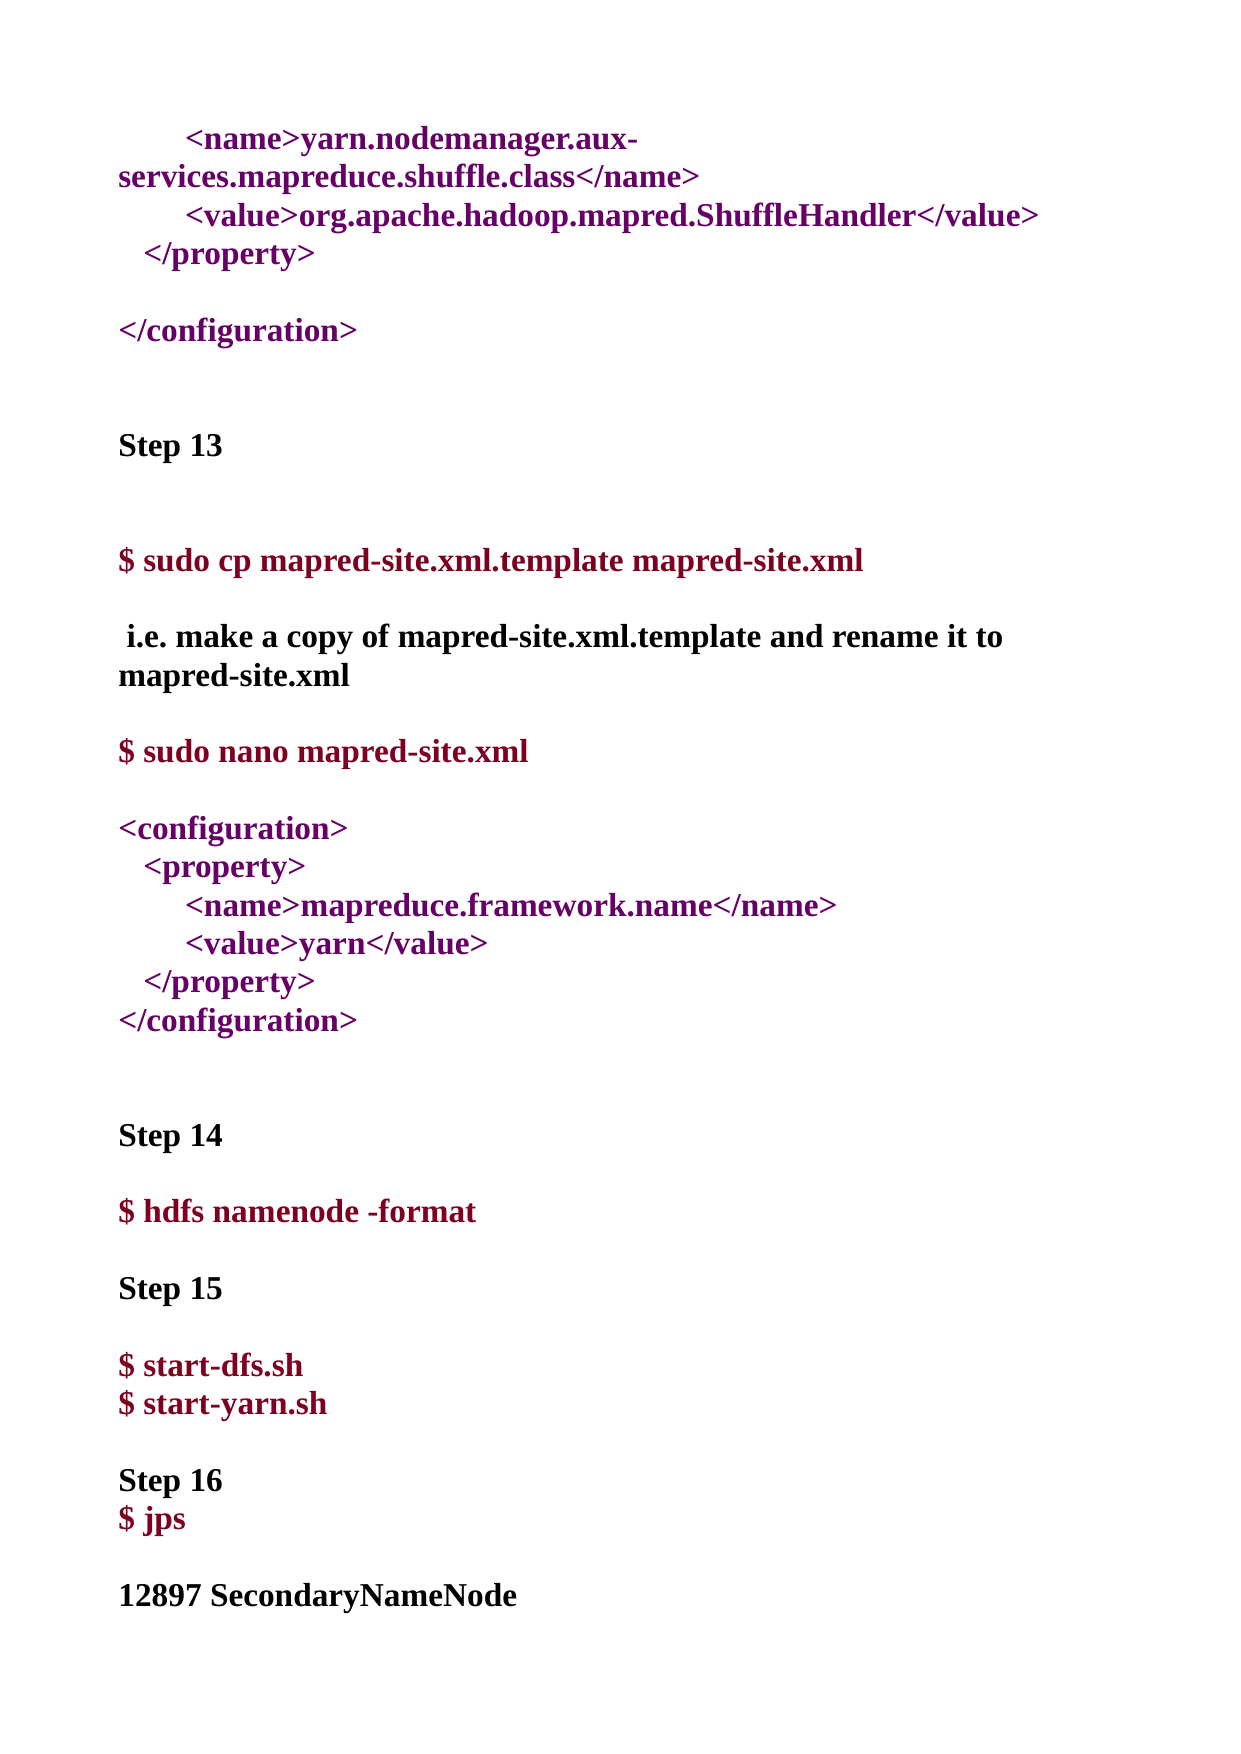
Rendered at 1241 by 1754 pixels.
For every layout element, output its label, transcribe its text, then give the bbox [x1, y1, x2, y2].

text </property> [118, 233, 1122, 271]
text <name>mapreduce.framework.name</name> [118, 885, 1122, 923]
text 12897 SecondaryNameNode [118, 1575, 1122, 1613]
text $ hdfs namenode -format [118, 1191, 1122, 1230]
text Step 16 [118, 1460, 1122, 1498]
text $ jps [118, 1498, 1122, 1536]
text <value>yarn</value> [118, 923, 1122, 961]
text $ sudo cp mapred-site.xml.template mapred-site.xml [118, 540, 1122, 578]
text </property> [118, 961, 1122, 1000]
text </configuration> [118, 1000, 1122, 1038]
text $ start-yarn.sh [118, 1383, 1122, 1421]
text $ sudo nano mapred-site.xml [118, 731, 1122, 770]
text i.e. make a copy of mapred-site.xml.template and rename it to mapred-site.xml [118, 616, 1122, 693]
text <value>org.apache.hadoop.mapred.ShuffleHandler</value> [118, 195, 1122, 233]
text <configuration> [118, 808, 1122, 846]
text Step 15 [118, 1268, 1122, 1306]
text $ start-dfs.sh [118, 1345, 1122, 1383]
text </configuration> [118, 310, 1122, 348]
text <name>yarn.nodemanager.aux-services.mapreduce.shuffle.class</name> [118, 118, 1122, 195]
text Step 13 [118, 425, 1122, 463]
text <property> [118, 846, 1122, 885]
text Step 14 [118, 1115, 1122, 1153]
